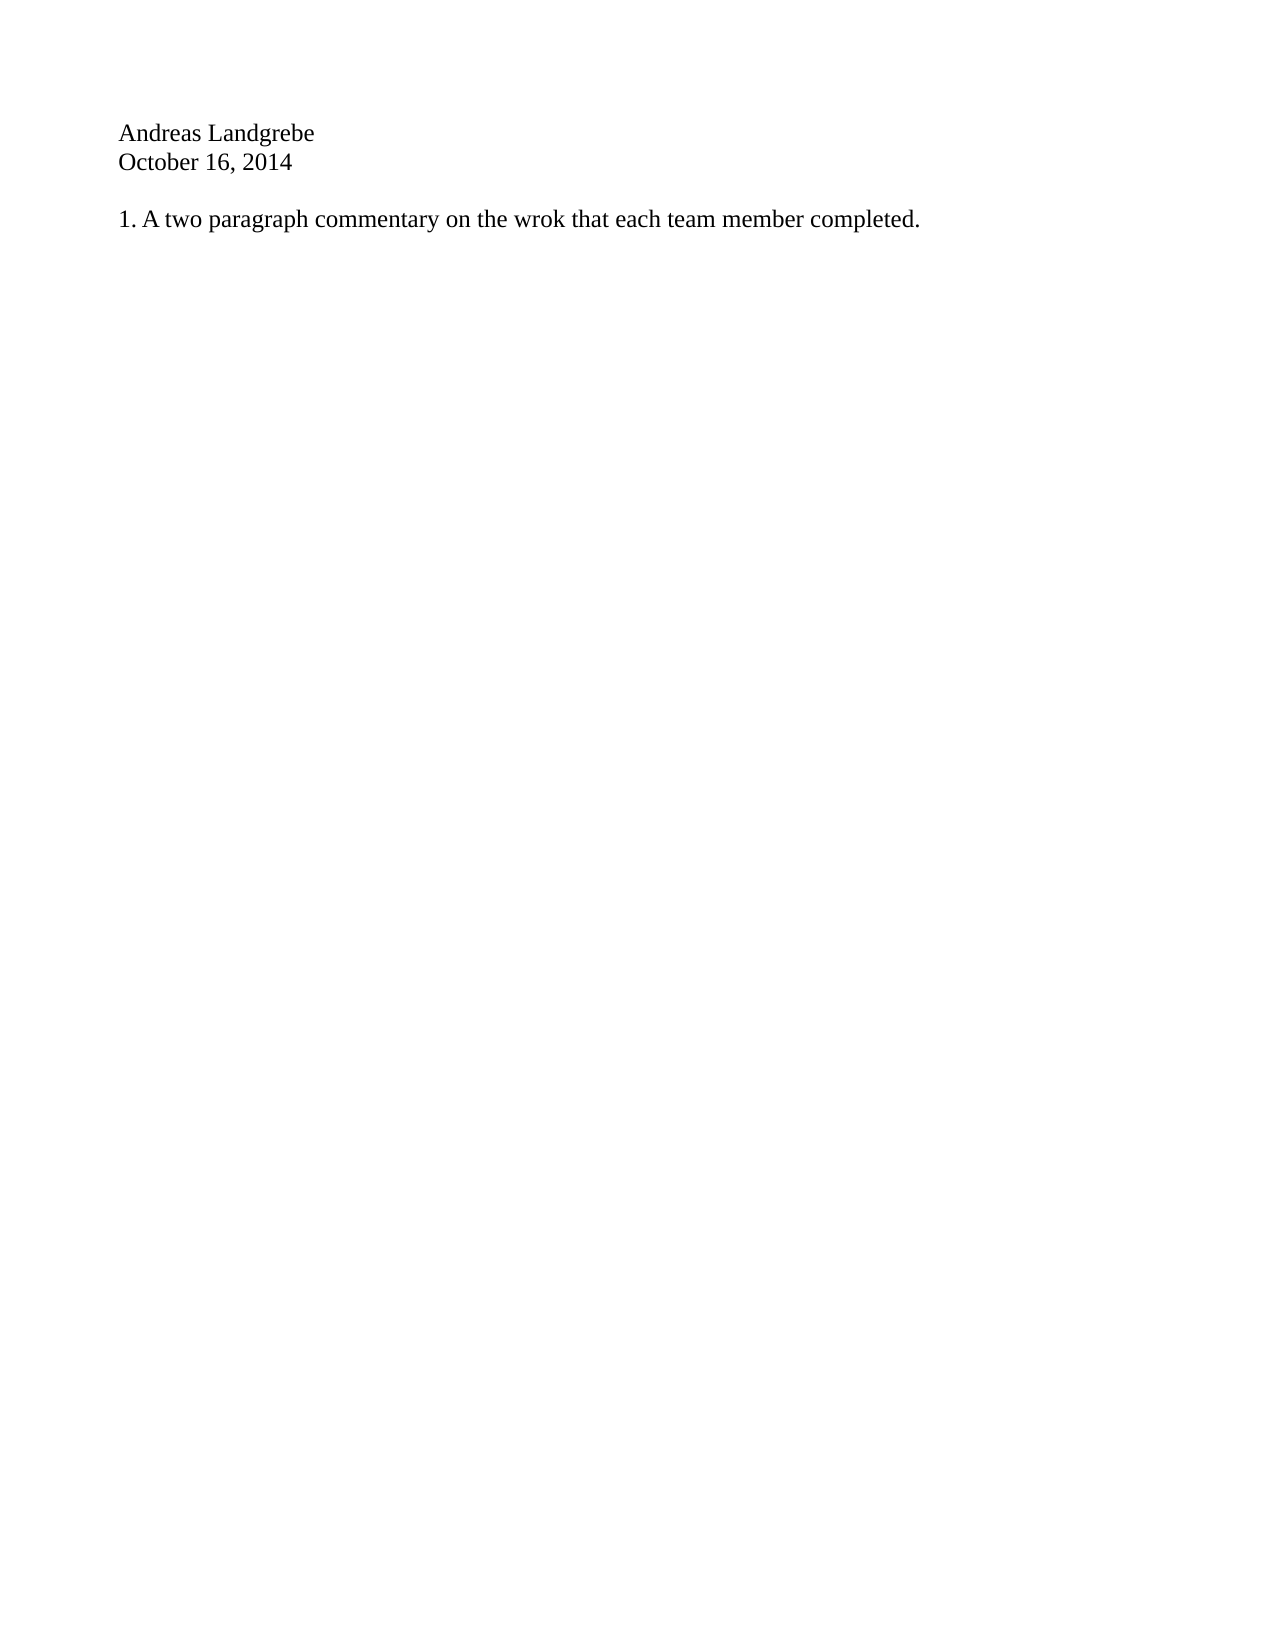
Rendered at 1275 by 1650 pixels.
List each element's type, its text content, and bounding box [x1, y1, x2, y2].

text Andreas Landgrebe [118, 118, 1157, 147]
text October 16, 2014 [118, 147, 1157, 176]
text 1. A two paragraph commentary on the wrok that each team member completed. [118, 204, 1157, 233]
